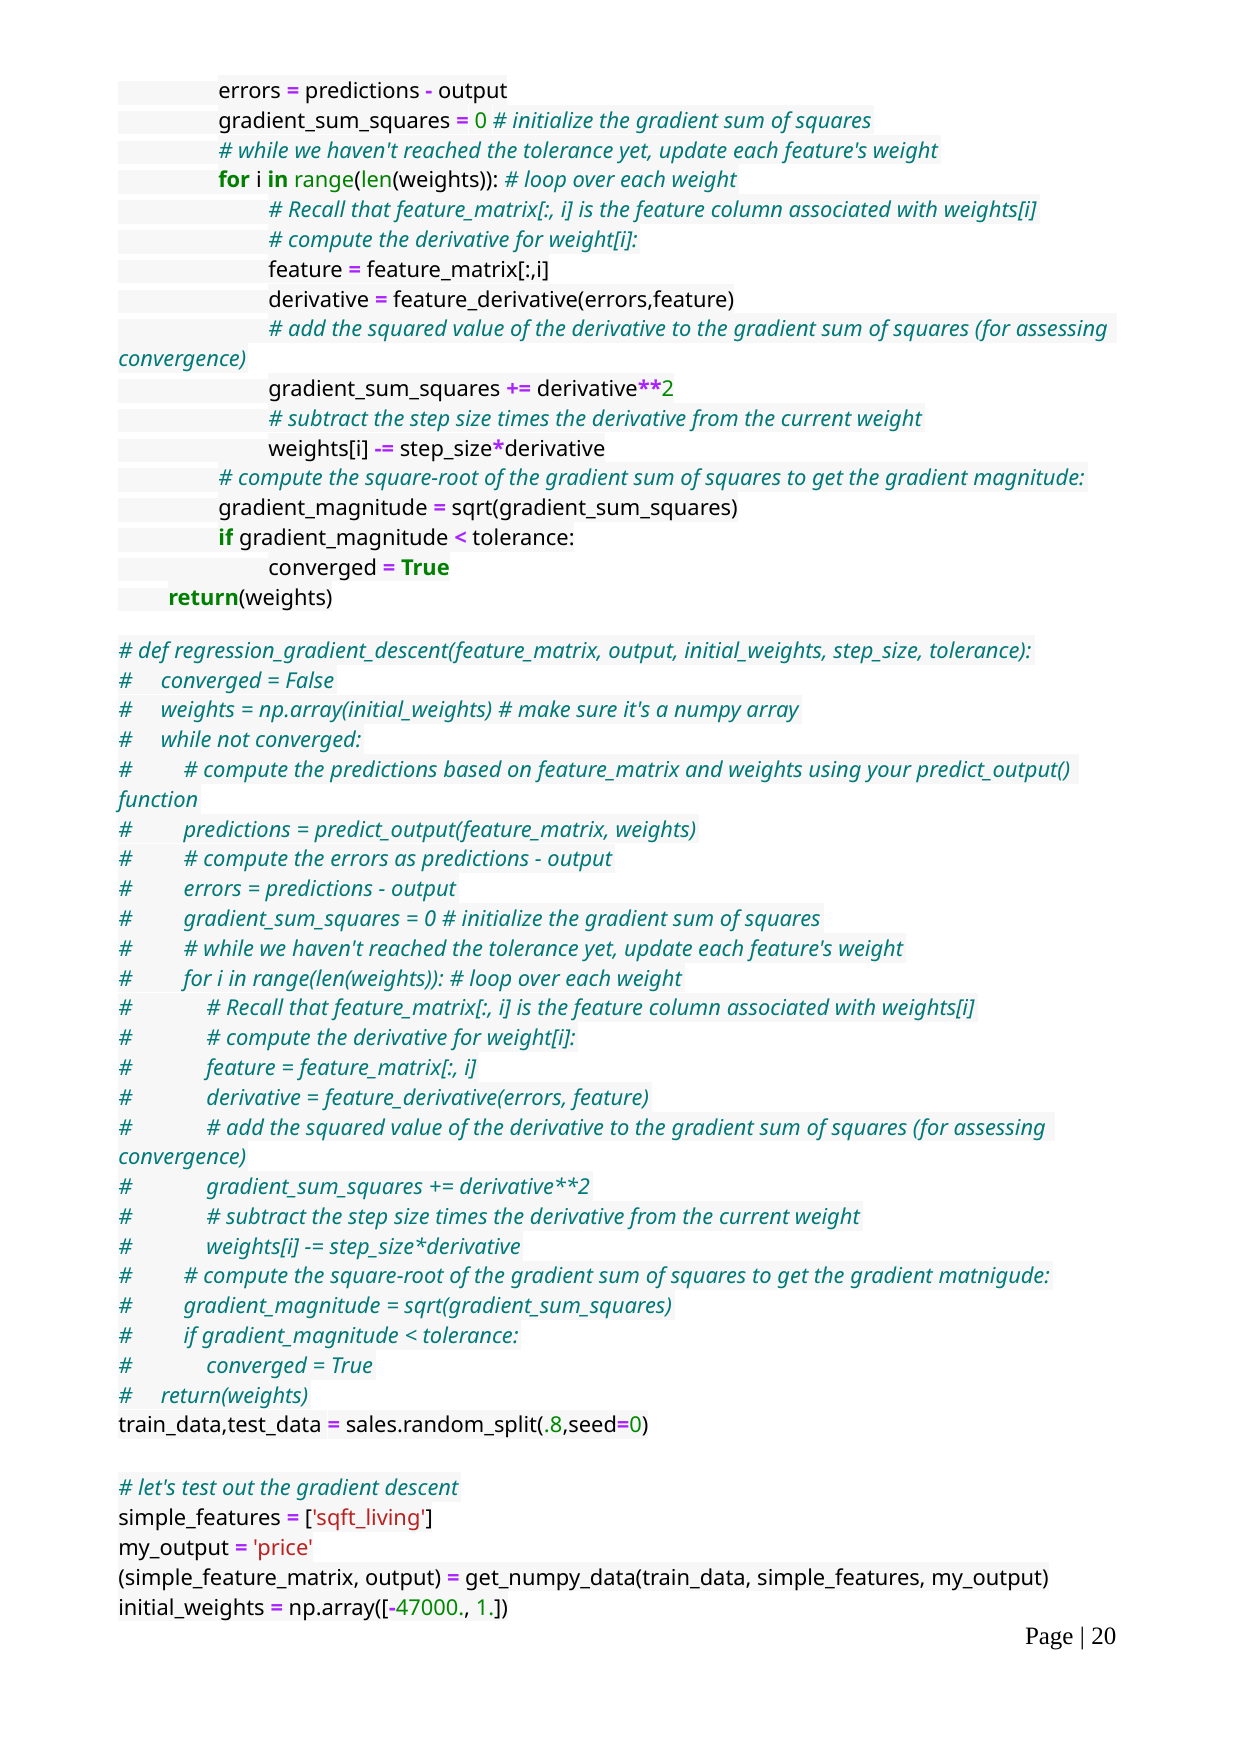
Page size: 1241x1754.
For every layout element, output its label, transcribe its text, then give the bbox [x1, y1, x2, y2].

text # compute the derivative for weight[i]: [118, 224, 1122, 254]
text ​ [118, 611, 1122, 635]
text # # compute the predictions based on feature_matrix and weights using your predict_output() function [118, 754, 1122, 814]
text # gradient_sum_squares += derivative**2 [118, 1171, 1122, 1201]
text # subtract the step size times the derivative from the current weight [118, 403, 1122, 432]
text # # while we haven't reached the tolerance yet, update each feature's weight [118, 933, 1122, 963]
text gradient_sum_squares += derivative**2 [118, 373, 1122, 403]
text # for i in range(len(weights)): # loop over each weight [118, 963, 1122, 992]
text gradient_magnitude = sqrt(gradient_sum_squares) [118, 492, 1122, 522]
text # def regression_gradient_descent(feature_matrix, output, initial_weights, step_size, tolerance): [118, 635, 1122, 665]
text my_output = 'price' [118, 1532, 1122, 1562]
text # # subtract the step size times the derivative from the current weight [118, 1201, 1122, 1231]
text train_data,test_data = sales.random_split(.8,seed=0) [118, 1409, 1122, 1439]
text # # Recall that feature_matrix[:, i] is the feature column associated with weights[i] [118, 992, 1122, 1022]
text weights[i] -= step_size*derivative [118, 432, 1122, 462]
text errors = predictions - output [118, 75, 1122, 105]
text # weights[i] -= step_size*derivative [118, 1231, 1122, 1261]
text # while we haven't reached the tolerance yet, update each feature's weight [118, 134, 1122, 164]
text # Recall that feature_matrix[:, i] is the feature column associated with weights[i] [118, 194, 1122, 224]
text # # compute the derivative for weight[i]: [118, 1022, 1122, 1052]
text # weights = np.array(initial_weights) # make sure it's a numpy array [118, 694, 1122, 724]
text # predictions = predict_output(feature_matrix, weights) [118, 814, 1122, 843]
text # errors = predictions - output [118, 873, 1122, 903]
text # gradient_sum_squares = 0 # initialize the gradient sum of squares [118, 903, 1122, 933]
text gradient_sum_squares = 0 # initialize the gradient sum of squares [118, 105, 1122, 134]
text simple_features = ['sqft_living'] [118, 1502, 1122, 1532]
text # # add the squared value of the derivative to the gradient sum of squares (for assessing convergence) [118, 1112, 1122, 1171]
text # add the squared value of the derivative to the gradient sum of squares (for assessing convergence) [118, 313, 1122, 373]
text feature = feature_matrix[:,i] [118, 254, 1122, 283]
text for i in range(len(weights)): # loop over each weight [118, 164, 1122, 194]
text (simple_feature_matrix, output) = get_numpy_data(train_data, simple_features, my_output) [118, 1562, 1122, 1591]
text # derivative = feature_derivative(errors, feature) [118, 1082, 1122, 1112]
text # # compute the errors as predictions - output [118, 843, 1122, 873]
text converged = True [118, 552, 1122, 581]
text # while not converged: [118, 724, 1122, 754]
text # feature = feature_matrix[:, i] [118, 1052, 1122, 1082]
text initial_weights = np.array([-47000., 1.]) [118, 1591, 1122, 1621]
text derivative = feature_derivative(errors,feature) [118, 283, 1122, 313]
text # # compute the square-root of the gradient sum of squares to get the gradient matnigude: [118, 1261, 1122, 1290]
text # compute the square-root of the gradient sum of squares to get the gradient magnitude: [118, 462, 1122, 492]
text return(weights) [118, 581, 1122, 611]
text # gradient_magnitude = sqrt(gradient_sum_squares) [118, 1290, 1122, 1320]
text # converged = True [118, 1350, 1122, 1380]
text if gradient_magnitude < tolerance: [118, 522, 1122, 552]
text # let's test out the gradient descent [118, 1472, 1122, 1502]
text # if gradient_magnitude < tolerance: [118, 1320, 1122, 1350]
text # converged = False [118, 665, 1122, 694]
text # return(weights) [118, 1380, 1122, 1409]
